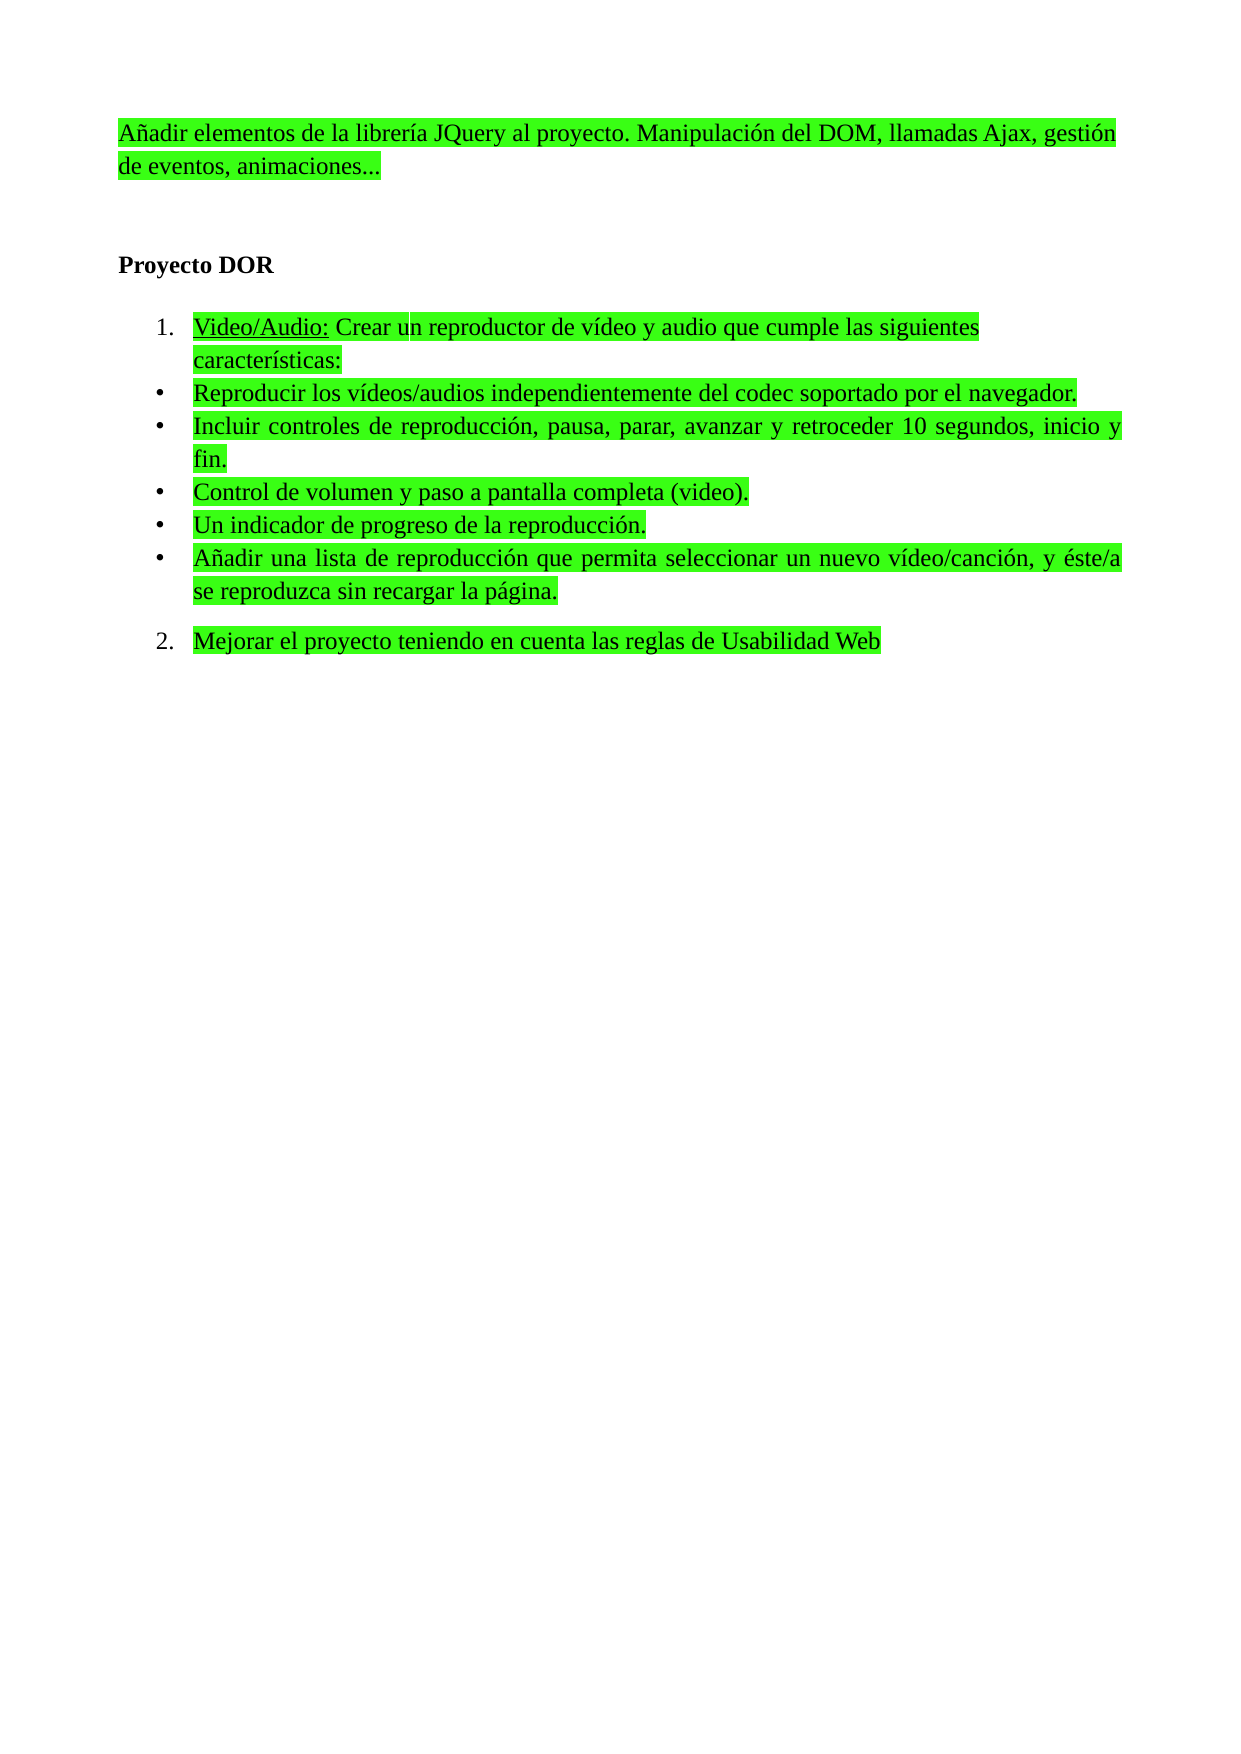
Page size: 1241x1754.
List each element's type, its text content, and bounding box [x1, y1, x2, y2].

list Mejorar el proyecto teniendo en cuenta las reglas de Usabilidad Web [156, 626, 1122, 654]
text Añadir elementos de la librería JQuery al proyecto. Manipulación del DOM, llamadas Ajax, gestión de eventos, animaciones... [118, 118, 1122, 180]
list Un indicador de progreso de la reproducción. [156, 510, 1122, 539]
list Video/Audio: Crear un reproductor de vídeo y audio que cumple las siguientes características: [156, 312, 1122, 374]
list Incluir controles de reproducción, pausa, parar, avanzar y retroceder 10 segundos, inicio y fin. [156, 411, 1122, 473]
list Reproducir los vídeos/audios independientemente del codec soportado por el navegador. [156, 378, 1122, 407]
text Proyecto DOR [118, 250, 1122, 279]
list Control de volumen y paso a pantalla completa (video). [156, 477, 1122, 506]
list Añadir una lista de reproducción que permita seleccionar un nuevo vídeo/canción, y éste/a se reproduzca sin recargar la página. [156, 543, 1122, 605]
